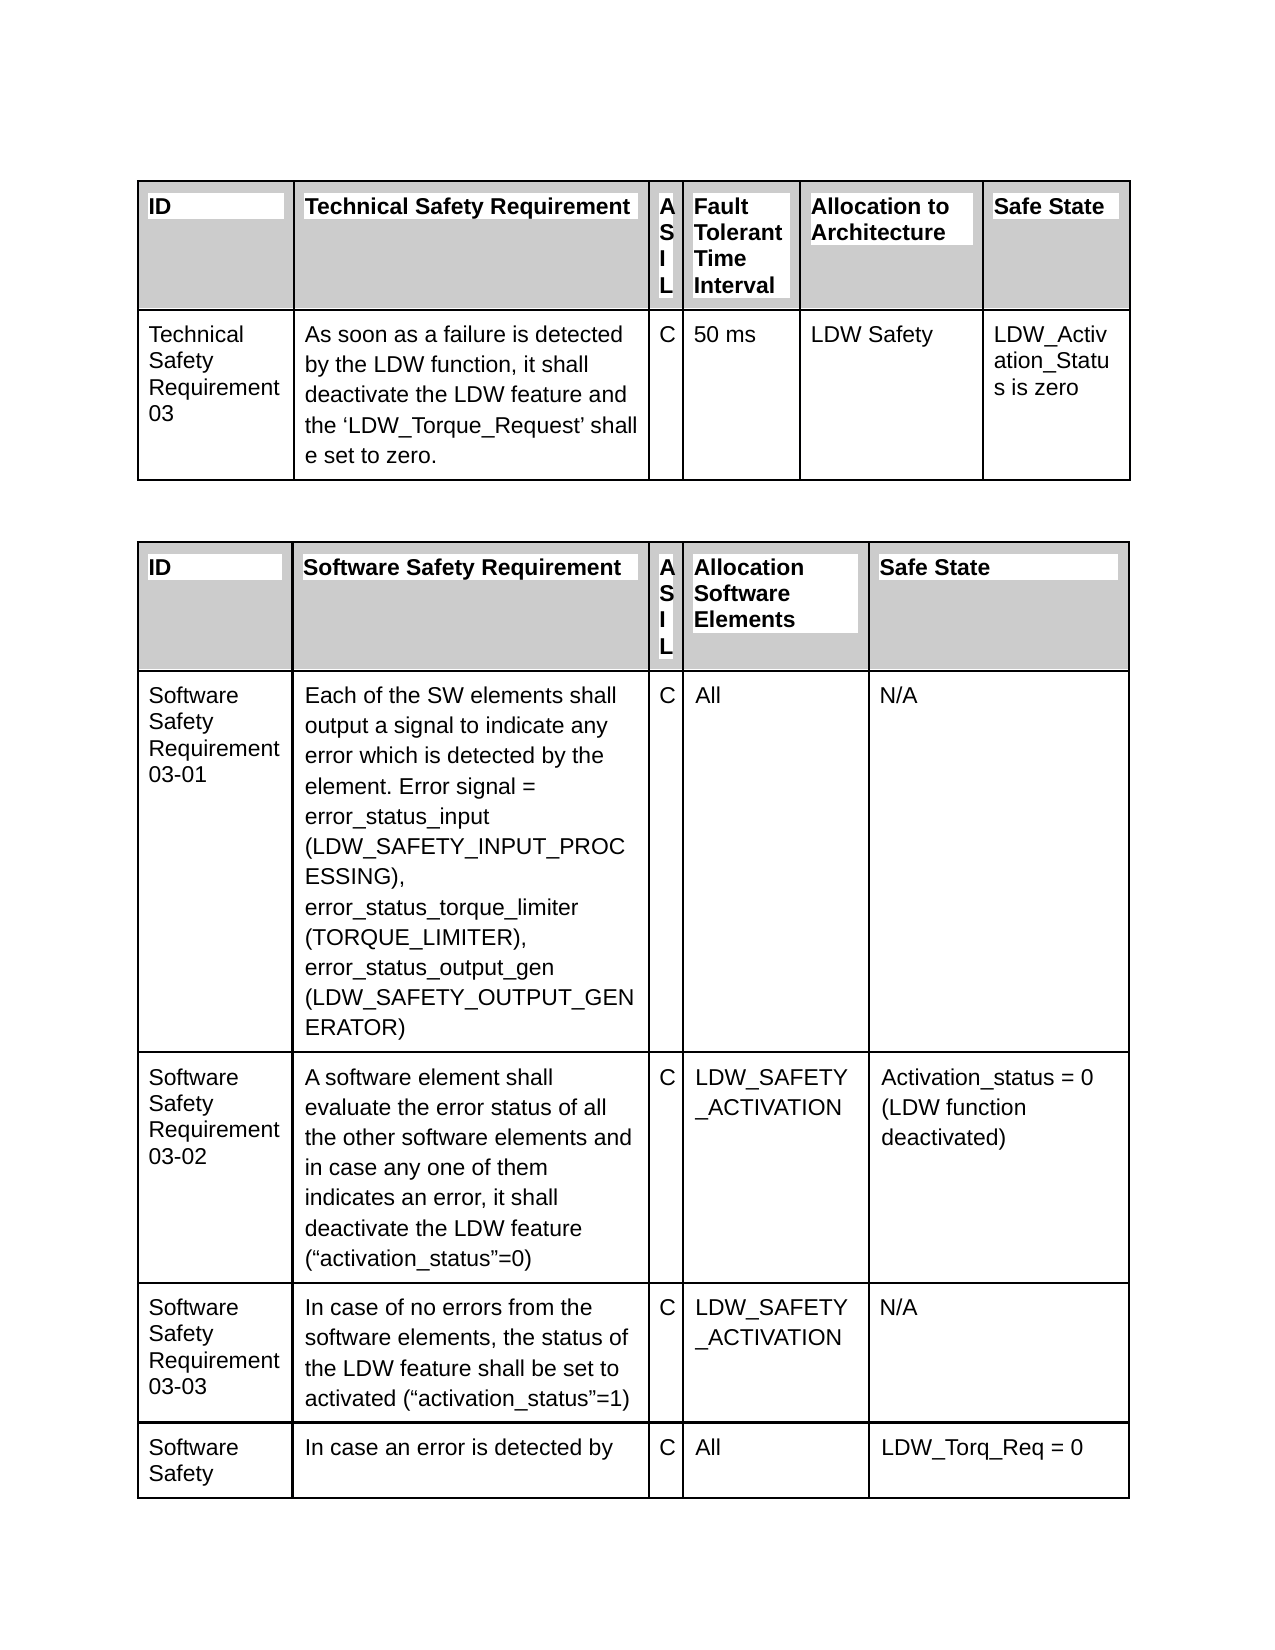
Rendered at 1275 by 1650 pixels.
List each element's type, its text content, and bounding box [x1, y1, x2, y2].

table_header Safe State [984, 182, 1129, 308]
table_cell All [684, 1424, 868, 1497]
table_header ID [139, 543, 291, 669]
table_cell In case an error is detected by [294, 1424, 648, 1497]
table_cell LDW Safety [801, 311, 982, 479]
table_header Technical Safety Requirement [295, 182, 648, 308]
table_cell C [650, 1053, 682, 1282]
table_cell Activation_status = 0 (LDW function deactivated) [870, 1053, 1128, 1282]
table_cell Technical Safety Requirement 03 [139, 311, 293, 479]
table_cell Each of the SW elements shall output a signal to indicate any error which is detected by the element. Error signal = error_status_input (LDW_SAFETY_INPUT_PROCESSING), error_status_torque_limiter (TORQUE_LIMITER), error_status_output_gen (LDW_SAFETY_OUTPUT_GENERATOR) [294, 672, 648, 1051]
table_cell 50 ms [684, 311, 799, 479]
table_cell C [650, 311, 682, 479]
table_cell C [650, 672, 682, 1051]
table_cell Software Safety Requirement03-01 [139, 672, 291, 1051]
table_header Allocation Software Elements [684, 543, 868, 669]
table_cell LDW_Torq_Req = 0 [870, 1424, 1128, 1497]
table_cell All [684, 672, 868, 1051]
table_header Software Safety Requirement [294, 543, 648, 669]
table_cell LDW_SAFETY_ACTIVATION [684, 1284, 868, 1421]
table_cell Software Safety [139, 1424, 291, 1497]
table_cell N/A [870, 1284, 1128, 1421]
table_cell N/A [870, 672, 1128, 1051]
table_cell A software element shall evaluate the error status of all the other software elements and in case any one of them indicates an error, it shall deactivate the LDW feature (“activation_status”=0) [294, 1053, 648, 1282]
table_cell LDW_SAFETY_ACTIVATION [684, 1053, 868, 1282]
table_header Fault Tolerant Time Interval [684, 182, 799, 308]
table_cell As soon as a failure is detected by the LDW function, it shall deactivate the LDW feature and the ‘LDW_Torque_Request’ shall e set to zero. [295, 311, 648, 479]
table_header ASIL [650, 543, 682, 669]
table_cell LDW_Activation_Status is zero [984, 311, 1129, 479]
table_header ID [139, 182, 293, 308]
table_cell Software Safety Requirement03-03 [139, 1284, 291, 1421]
table_header Safe State [870, 543, 1128, 669]
table_header Allocation to Architecture [801, 182, 982, 308]
table_header ASIL [650, 182, 682, 308]
table_cell In case of no errors from the software elements, the status of the LDW feature shall be set to activated (“activation_status”=1) [294, 1284, 648, 1421]
table_cell C [650, 1424, 682, 1497]
table_cell C [650, 1284, 682, 1421]
table_cell Software Safety Requirement03-02 [139, 1053, 291, 1282]
